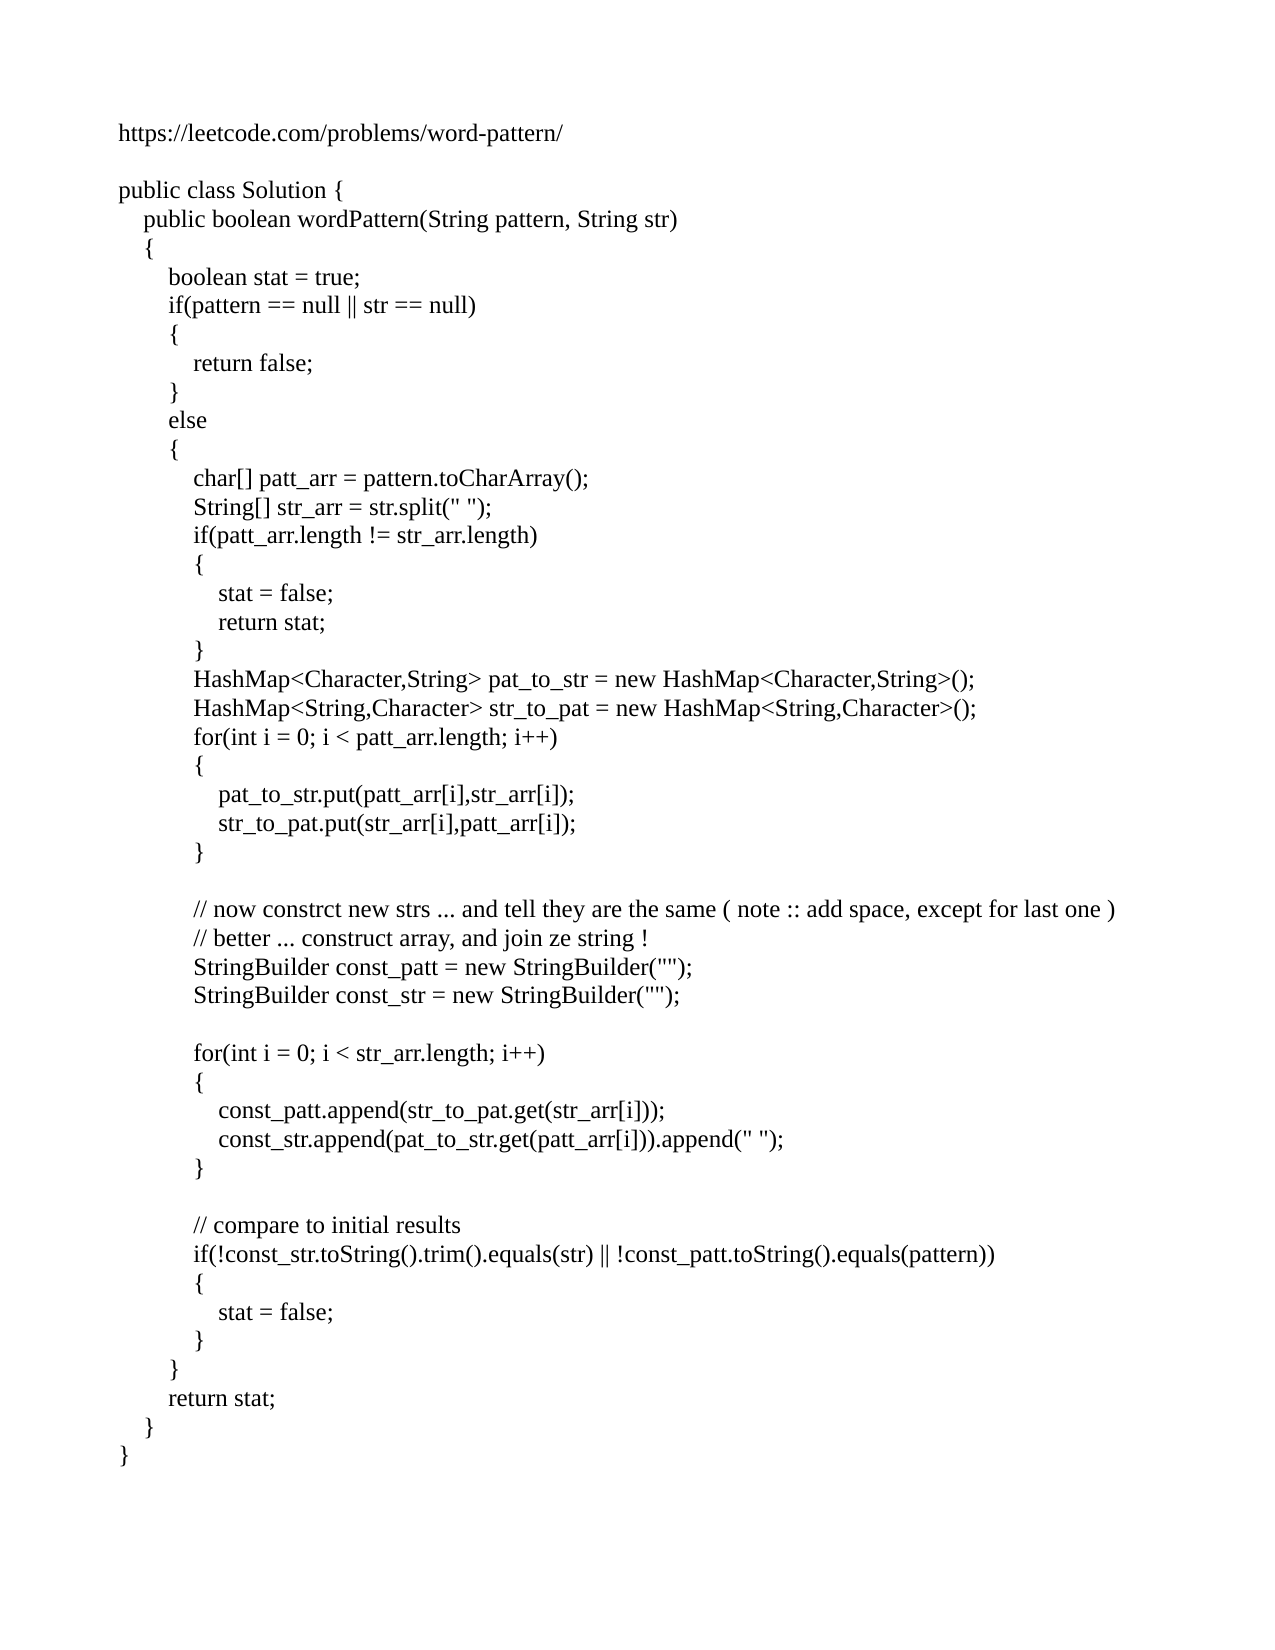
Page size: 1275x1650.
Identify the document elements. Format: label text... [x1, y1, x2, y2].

text } [118, 377, 1157, 406]
text { [118, 319, 1157, 348]
text if(pattern == null || str == null) [118, 291, 1157, 319]
text https://leetcode.com/problems/word-pattern/ [118, 118, 1157, 147]
text } [118, 837, 1157, 866]
text HashMap<String,Character> str_to_pat = new HashMap<String,Character>(); [118, 693, 1157, 722]
text if(!const_str.toString().trim().equals(str) || !const_patt.toString().equals(pattern)) [118, 1239, 1157, 1268]
text StringBuilder const_patt = new StringBuilder(""); [118, 952, 1157, 981]
text for(int i = 0; i < patt_arr.length; i++) [118, 722, 1157, 751]
text return stat; [118, 1383, 1157, 1412]
text { [118, 1268, 1157, 1297]
text StringBuilder const_str = new StringBuilder(""); [118, 981, 1157, 1009]
text // now constrct new strs ... and tell they are the same ( note :: add space, except for last one ) [118, 894, 1157, 923]
text // compare to initial results [118, 1211, 1157, 1239]
text // better ... construct array, and join ze string ! [118, 923, 1157, 952]
text { [118, 751, 1157, 779]
text for(int i = 0; i < str_arr.length; i++) [118, 1038, 1157, 1067]
text { [118, 233, 1157, 262]
text boolean stat = true; [118, 262, 1157, 291]
text public boolean wordPattern(String pattern, String str) [118, 204, 1157, 233]
text public class Solution { [118, 176, 1157, 204]
text const_str.append(pat_to_str.get(patt_arr[i])).append(" "); [118, 1124, 1157, 1153]
text } [118, 636, 1157, 664]
text char[] patt_arr = pattern.toCharArray(); [118, 463, 1157, 492]
text } [118, 1441, 1157, 1469]
text return stat; [118, 607, 1157, 636]
text else [118, 406, 1157, 434]
text pat_to_str.put(patt_arr[i],str_arr[i]); [118, 779, 1157, 808]
text str_to_pat.put(str_arr[i],patt_arr[i]); [118, 808, 1157, 837]
text } [118, 1326, 1157, 1354]
text if(patt_arr.length != str_arr.length) [118, 521, 1157, 549]
text { [118, 434, 1157, 463]
text stat = false; [118, 1297, 1157, 1326]
text { [118, 1067, 1157, 1096]
text } [118, 1153, 1157, 1182]
text } [118, 1354, 1157, 1383]
text stat = false; [118, 578, 1157, 607]
text const_patt.append(str_to_pat.get(str_arr[i])); [118, 1096, 1157, 1124]
text return false; [118, 348, 1157, 377]
text { [118, 549, 1157, 578]
text HashMap<Character,String> pat_to_str = new HashMap<Character,String>(); [118, 664, 1157, 693]
text } [118, 1412, 1157, 1441]
text String[] str_arr = str.split(" "); [118, 492, 1157, 521]
